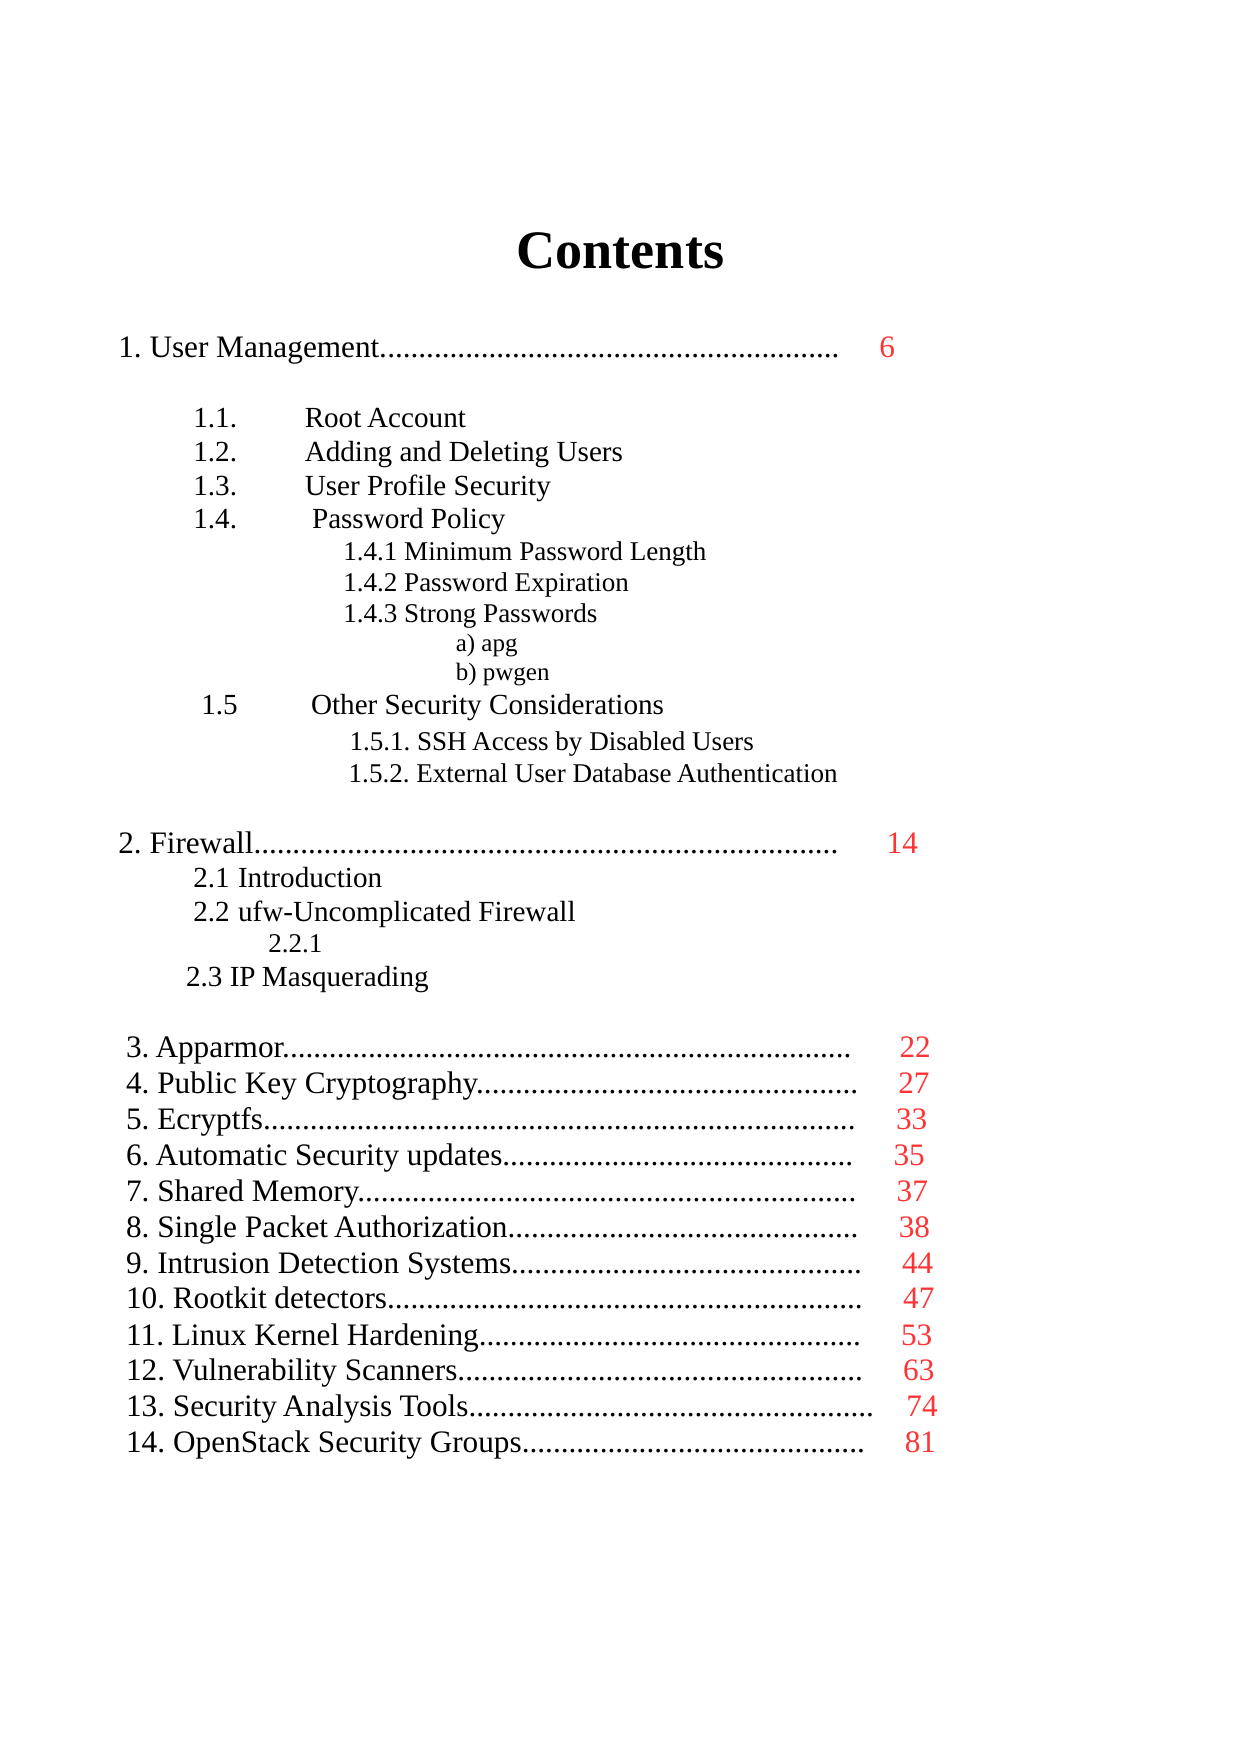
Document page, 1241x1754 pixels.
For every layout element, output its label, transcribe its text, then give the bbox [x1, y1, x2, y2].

text 12. Vulnerability Scanners.................................................... 63 [118, 1352, 1122, 1388]
text 13. Security Analysis Tools.................................................... 74 [118, 1388, 1122, 1423]
list Adding and Deleting Users [193, 434, 1122, 468]
list User Profile Security [193, 468, 1122, 501]
text 7. Shared Memory................................................................ 37 [118, 1172, 1122, 1208]
list Introduction [193, 861, 1122, 894]
list 1.5 Other Security Considerations [156, 686, 1122, 722]
text 3. Apparmor......................................................................... 22 [118, 1028, 1122, 1064]
list a) apg [418, 628, 1122, 657]
list 1.4.2 Password Expiration [306, 566, 1122, 597]
text 9. Intrusion Detection Systems............................................. 44 [118, 1244, 1122, 1280]
text 4. Public Key Cryptography................................................. 27 [118, 1064, 1122, 1100]
list ufw-Uncomplicated Firewall [193, 894, 1122, 928]
list 1.4.3 Strong Passwords [306, 597, 1122, 628]
text 2.3 IP Masquerading [118, 959, 1122, 992]
list 1.4.1 Minimum Password Length [306, 535, 1122, 566]
text 10. Rootkit detectors............................................................. 47 [118, 1280, 1122, 1316]
list 2.2.1 [231, 928, 1122, 959]
list 1.5.1. SSH Access by Disabled Users [156, 722, 1122, 757]
text 8. Single Packet Authorization............................................. 38 [118, 1208, 1122, 1244]
text 11. Linux Kernel Hardening................................................. 53 [118, 1316, 1122, 1352]
text 14. OpenStack Security Groups............................................ 81 [118, 1423, 1122, 1459]
list b) pwgen [418, 657, 1122, 686]
list 1.5.2. External User Database Authentication [156, 757, 1122, 789]
title Contents [118, 218, 1122, 280]
text 6. Automatic Security updates............................................. 35 [118, 1136, 1122, 1172]
list Root Account [193, 401, 1122, 434]
text 5. Ecryptfs............................................................................ 33 [118, 1100, 1122, 1136]
list Password Policy [193, 501, 1122, 535]
text 1. User Management........................................................... 6 [118, 329, 1122, 364]
text 2. Firewall........................................................................... 14 [118, 824, 1122, 861]
